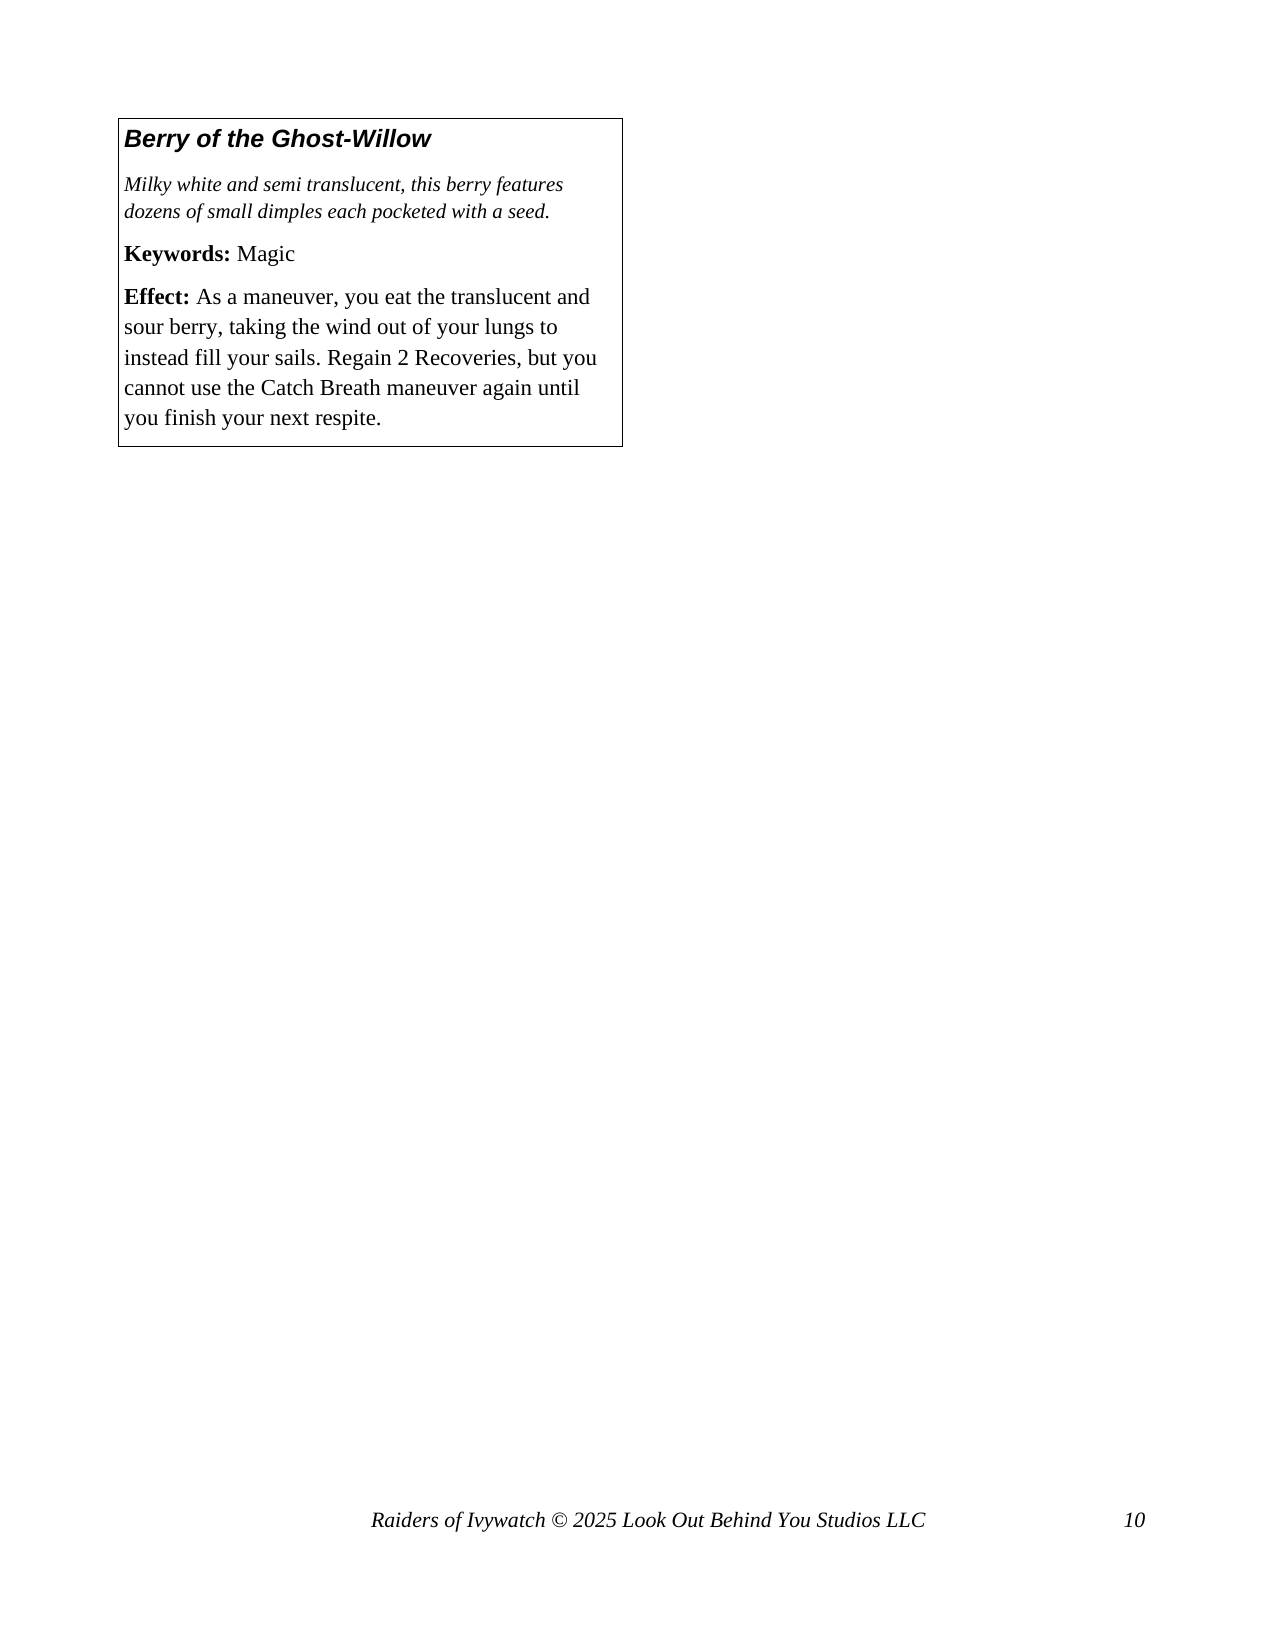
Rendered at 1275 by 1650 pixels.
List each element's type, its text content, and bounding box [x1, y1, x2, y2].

table_header Berry of the Ghost-Willow Milky white and semi translucent, this berry features dozens of small dimples each pocketed with a seed. Keywords: Magic Effect: As a maneuver, you eat the translucent and sour berry, taking the wind out of your lungs to instead fill your sails. Regain 2 Recoveries, but you cannot use the Catch Breath maneuver again until you finish your next respite. [119, 119, 622, 446]
